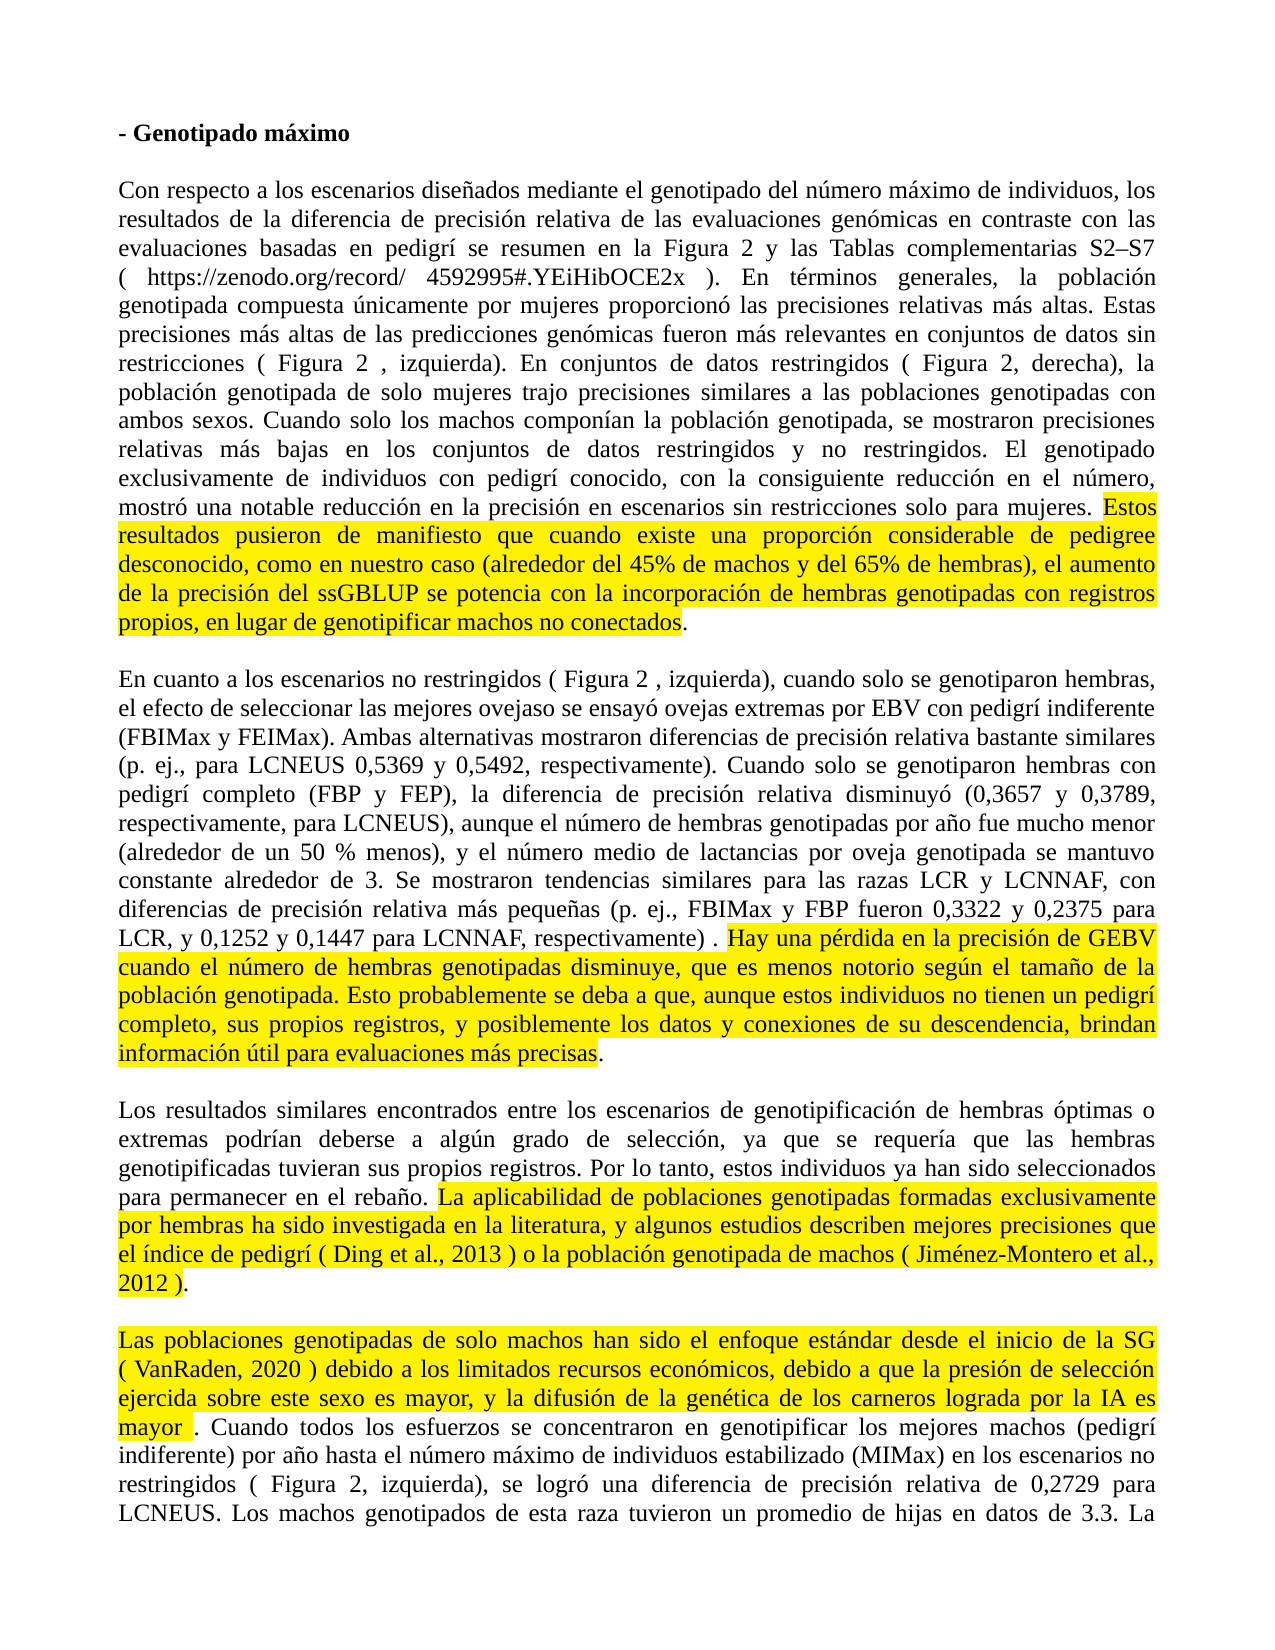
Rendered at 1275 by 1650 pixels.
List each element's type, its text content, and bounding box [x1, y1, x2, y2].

text Con respecto a los escenarios diseñados mediante el genotipado del número máximo de individuos, los resultados de la diferencia de precisión relativa de las evaluaciones genómicas en contraste con las evaluaciones basadas en pedigrí se resumen en la Figura 2 y las Tablas complementarias S2–S7 ( https://zenodo.org/record/ 4592995#.YEiHibOCE2x ). En términos generales, la población genotipada compuesta únicamente por mujeres proporcionó las precisiones relativas más altas. Estas precisiones más altas de las predicciones genómicas fueron más relevantes en conjuntos de datos sin restricciones ( Figura 2 , izquierda). En conjuntos de datos restringidos ( Figura 2, derecha), la población genotipada de solo mujeres trajo precisiones similares a las poblaciones genotipadas con ambos sexos. Cuando solo los machos componían la población genotipada, se mostraron precisiones relativas más bajas en los conjuntos de datos restringidos y no restringidos. El genotipado exclusivamente de individuos con pedigrí conocido, con la consiguiente reducción en el número, mostró una notable reducción en la precisión en escenarios sin restricciones solo para mujeres. Estos resultados pusieron de manifiesto que cuando existe una proporción considerable de pedigree desconocido, como en nuestro caso (alrededor del 45% de machos y del 65% de hembras), el aumento de la precisión del ssGBLUP se potencia con la incorporación de hembras genotipadas con registros propios, en lugar de genotipificar machos no conectados. [118, 176, 1157, 636]
text Los resultados similares encontrados entre los escenarios de genotipificación de hembras óptimas o extremas podrían deberse a algún grado de selección, ya que se requería que las hembras genotipificadas tuvieran sus propios registros. Por lo tanto, estos individuos ya han sido seleccionados para permanecer en el rebaño. La aplicabilidad de poblaciones genotipadas formadas exclusivamente por hembras ha sido investigada en la literatura, y algunos estudios describen mejores precisiones que el índice de pedigrí ( Ding et al., 2013 ) o la población genotipada de machos ( Jiménez-Montero et al., 2012 ). [118, 1096, 1157, 1297]
text - Genotipado máximo [118, 118, 1157, 147]
text En cuanto a los escenarios no restringidos ( Figura 2 , izquierda), cuando solo se genotiparon hembras, el efecto de seleccionar las mejores ovejaso se ensayó ovejas extremas por EBV con pedigrí indiferente (FBIMax y FEIMax). Ambas alternativas mostraron diferencias de precisión relativa bastante similares (p. ej., para LCNEUS 0,5369 y 0,5492, respectivamente). Cuando solo se genotiparon hembras con pedigrí completo (FBP y FEP), la diferencia de precisión relativa disminuyó (0,3657 y 0,3789, respectivamente, para LCNEUS), aunque el número de hembras genotipadas por año fue mucho menor (alrededor de un 50 % menos), y el número medio de lactancias por oveja genotipada se mantuvo constante alrededor de 3. Se mostraron tendencias similares para las razas LCR y LCNNAF, con diferencias de precisión relativa más pequeñas (p. ej., FBIMax y FBP fueron 0,3322 y 0,2375 para LCR, y 0,1252 y 0,1447 para LCNNAF, respectivamente) . Hay una pérdida en la precisión de GEBV cuando el número de hembras genotipadas disminuye, que es menos notorio según el tamaño de la población genotipada. Esto probablemente se deba a que, aunque estos individuos no tienen un pedigrí completo, sus propios registros, y posiblemente los datos y conexiones de su descendencia, brindan información útil para evaluaciones más precisas. [118, 664, 1157, 1067]
text Las poblaciones genotipadas de solo machos han sido el enfoque estándar desde el inicio de la SG ( VanRaden, 2020 ) debido a los limitados recursos económicos, debido a que la presión de selección ejercida sobre este sexo es mayor, y la difusión de la genética de los carneros lograda por la IA es mayor . Cuando todos los esfuerzos se concentraron en genotipificar los mejores machos (pedigrí indiferente) por año hasta el número máximo de individuos estabilizado (MIMax) en los escenarios no restringidos ( Figura 2, izquierda), se logró una diferencia de precisión relativa de 0,2729 para LCNEUS. Los machos genotipados de esta raza tuvieron un promedio de hijas en datos de 3.3. La [118, 1326, 1157, 1527]
